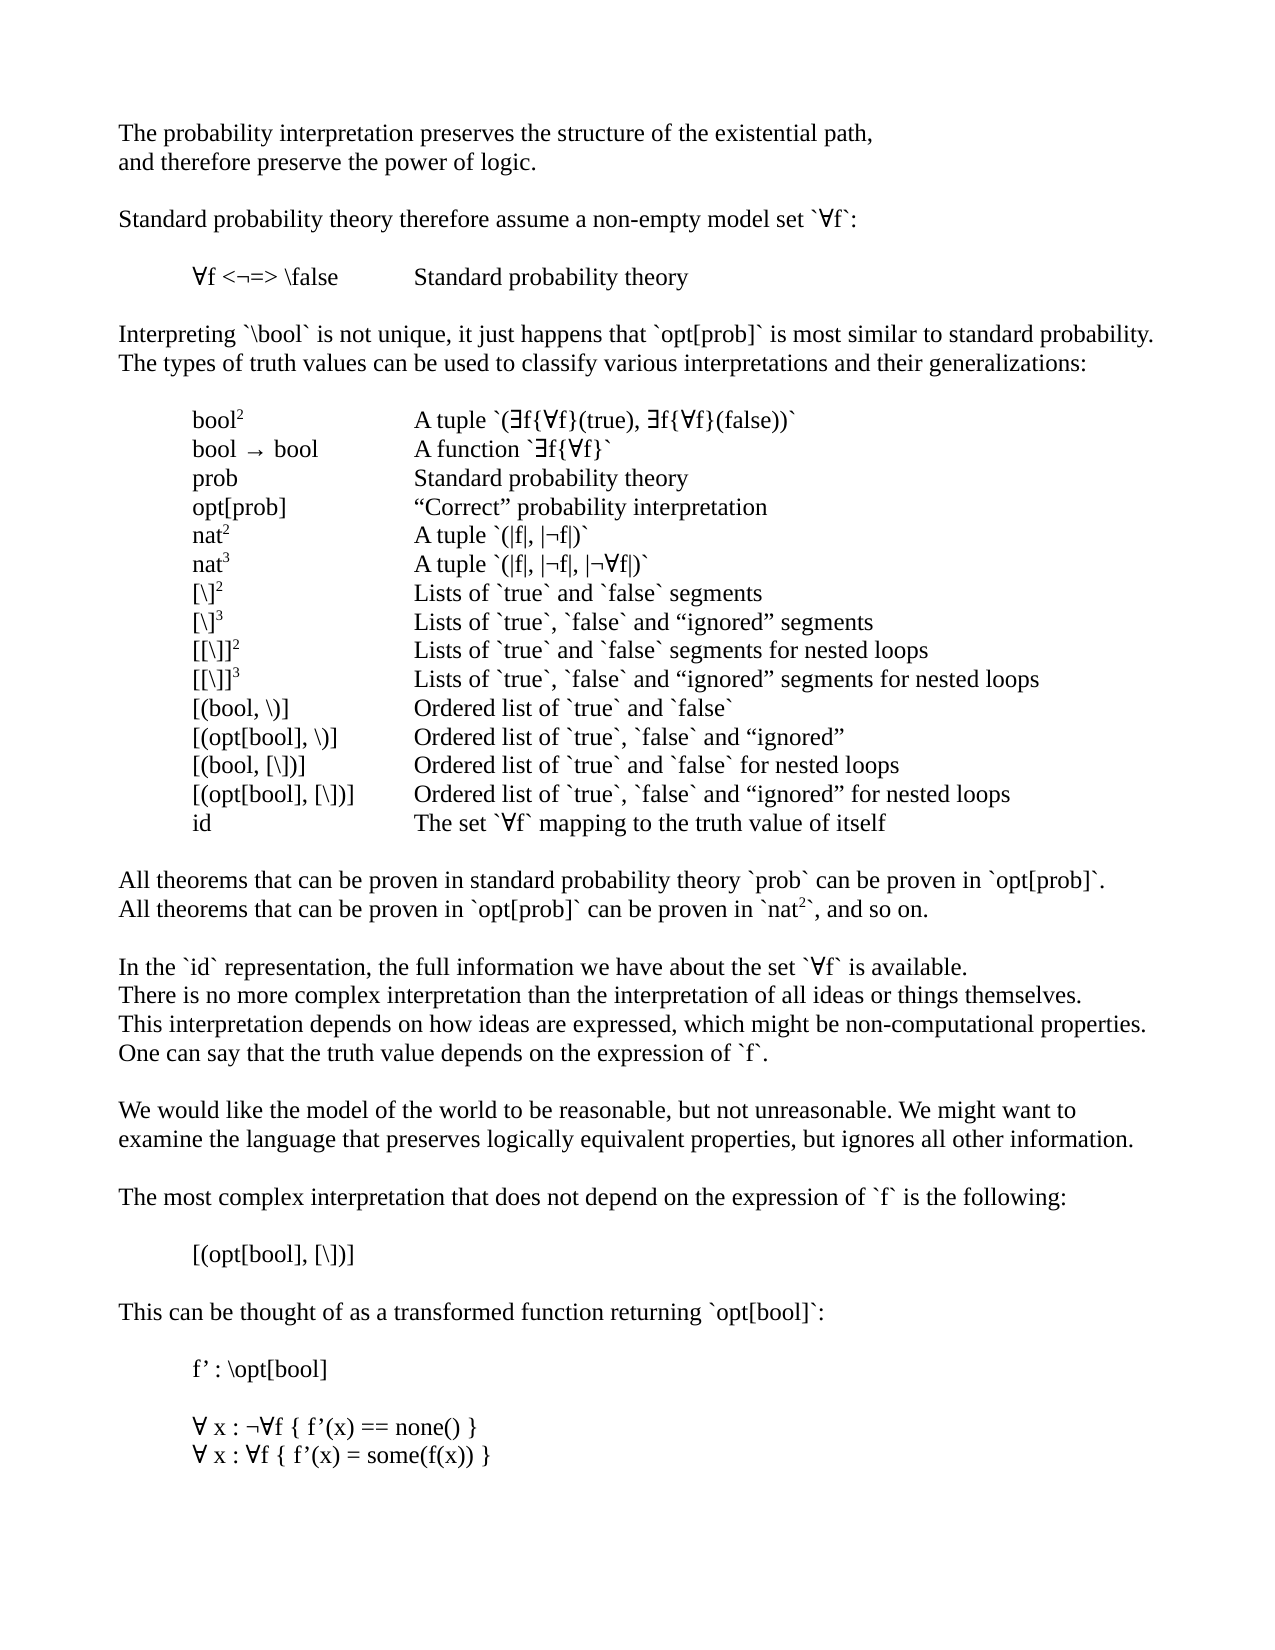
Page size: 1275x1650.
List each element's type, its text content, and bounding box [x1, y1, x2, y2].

text Standard probability theory therefore assume a non-empty model set `∀f`: [118, 204, 1157, 233]
text f’ : \opt[bool] [118, 1354, 1157, 1383]
text One can say that the truth value depends on the expression of `f`. [118, 1038, 1157, 1067]
text prob Standard probability theory [118, 463, 1157, 492]
text The types of truth values can be used to classify various interpretations and their generalizations: [118, 348, 1157, 377]
text The probability interpretation preserves the structure of the existential path, and therefore preserve the power of logic. [118, 118, 1157, 176]
text All theorems that can be proven in standard probability theory `prob` can be proven in `opt[prob]`. [118, 866, 1157, 894]
text Interpreting `\bool` is not unique, it just happens that `opt[prob]` is most similar to standard probability. [118, 319, 1157, 348]
text opt[prob] “Correct” probability interpretation [118, 492, 1157, 521]
text There is no more complex interpretation than the interpretation of all ideas or things themselves. [118, 981, 1157, 1009]
text [\]2 Lists of `true` and `false` segments [118, 578, 1157, 607]
text This can be thought of as a transformed function returning `opt[bool]`: [118, 1297, 1157, 1326]
text ∀ x : ∀f { f’(x) = some(f(x)) } [118, 1441, 1157, 1469]
text id The set `∀f` mapping to the truth value of itself [118, 808, 1157, 837]
text ∀f <¬=> \false Standard probability theory [118, 262, 1157, 291]
text nat2 A tuple `(|f|, |¬f|)` [118, 521, 1157, 549]
text nat3 A tuple `(|f|, |¬f|, |¬∀f|)` [118, 549, 1157, 578]
text [[\]]3 Lists of `true`, `false` and “ignored” segments for nested loops [118, 664, 1157, 693]
text All theorems that can be proven in `opt[prob]` can be proven in `nat2`, and so on. [118, 894, 1157, 923]
text [(opt[bool], [\])] [118, 1239, 1157, 1268]
text [\]3 Lists of `true`, `false` and “ignored” segments [118, 607, 1157, 636]
text This interpretation depends on how ideas are expressed, which might be non-computational properties. [118, 1009, 1157, 1038]
text ∀ x : ¬∀f { f’(x) == none() } [118, 1412, 1157, 1441]
text We would like the model of the world to be reasonable, but not unreasonable. We might want to examine the language that preserves logically equivalent properties, but ignores all other information. [118, 1096, 1157, 1153]
text bool → bool A function `∃f{∀f}` [118, 434, 1157, 463]
text [(opt[bool], [\])] Ordered list of `true`, `false` and “ignored” for nested loops [118, 779, 1157, 808]
text [(bool, [\])] Ordered list of `true` and `false` for nested loops [118, 751, 1157, 779]
text The most complex interpretation that does not depend on the expression of `f` is the following: [118, 1182, 1157, 1211]
text [[\]]2 Lists of `true` and `false` segments for nested loops [118, 636, 1157, 664]
text bool2 A tuple `(∃f{∀f}(true), ∃f{∀f}(false))` [118, 406, 1157, 434]
text [(bool, \)] Ordered list of `true` and `false` [118, 693, 1157, 722]
text In the `id` representation, the full information we have about the set `∀f` is available. [118, 952, 1157, 981]
text [(opt[bool], \)] Ordered list of `true`, `false` and “ignored” [118, 722, 1157, 751]
